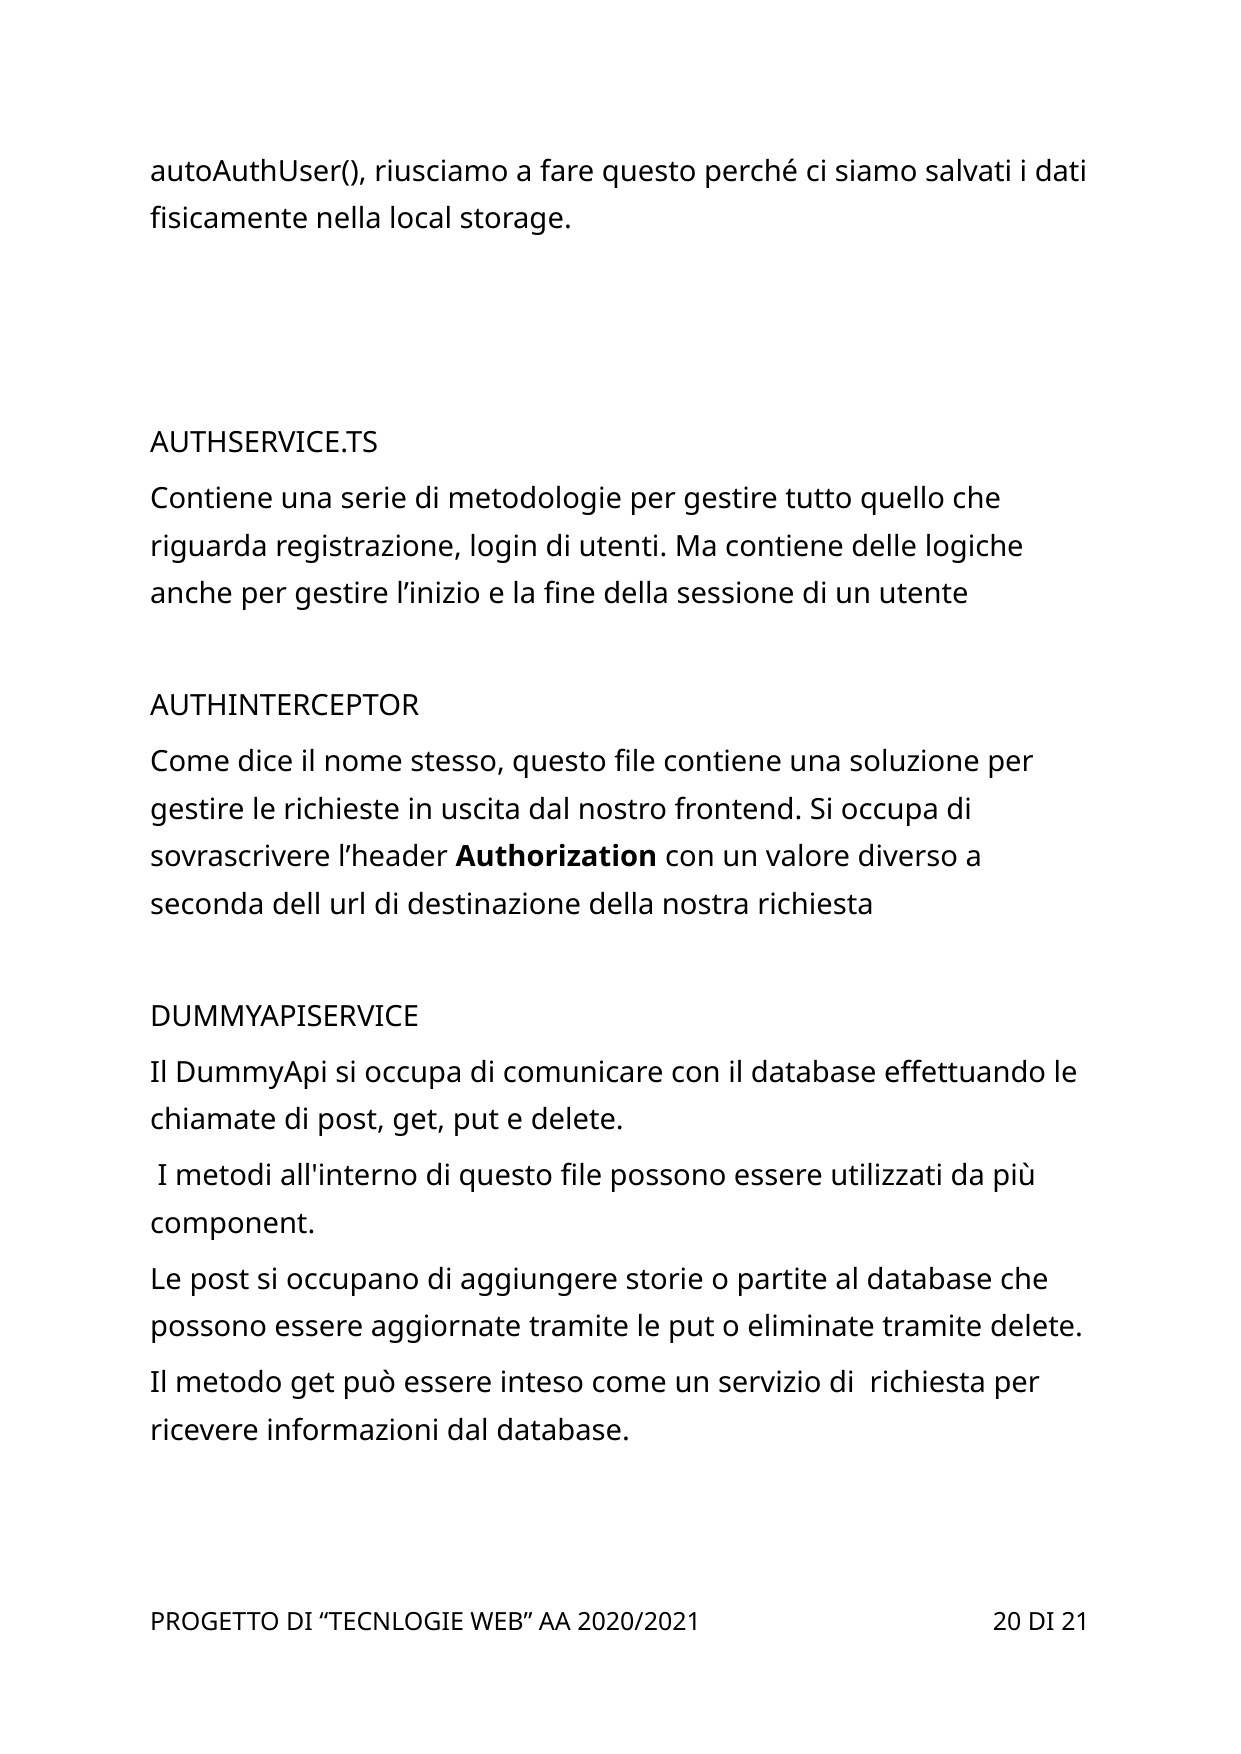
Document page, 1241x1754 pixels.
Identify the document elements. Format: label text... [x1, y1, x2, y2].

text Il DummyApi si occupa di comunicare con il database effettuando le chiamate di post, get, put e delete. [150, 1051, 1090, 1138]
text I metodi all'interno di questo file possono essere utilizzati da più component. [150, 1154, 1090, 1242]
text DUMMYAPISERVICE [150, 995, 1090, 1035]
text AUTHINTERCEPTOR [150, 684, 1090, 724]
text Le post si occupano di aggiungere storie o partite al database che possono essere aggiornate tramite le put o eliminate tramite delete. [150, 1258, 1090, 1345]
text AUTHSERVICE.TS [150, 421, 1090, 461]
text Contiene una serie di metodologie per gestire tutto quello che riguarda registrazione, login di utenti. Ma contiene delle logiche anche per gestire l’inizio e la fine della sessione di un utente [150, 477, 1090, 612]
text Il metodo get può essere inteso come un servizio di richiesta per ricevere informazioni dal database. [150, 1362, 1090, 1449]
text Come dice il nome stesso, questo file contiene una soluzione per gestire le richieste in uscita dal nostro frontend. Si occupa di sovrascrivere l’header Authorization con un valore diverso a seconda dell url di destinazione della nostra richiesta [150, 740, 1090, 923]
text autoAuthUser(), riusciamo a fare questo perché ci siamo salvati i dati fisicamente nella local storage. [150, 150, 1090, 237]
